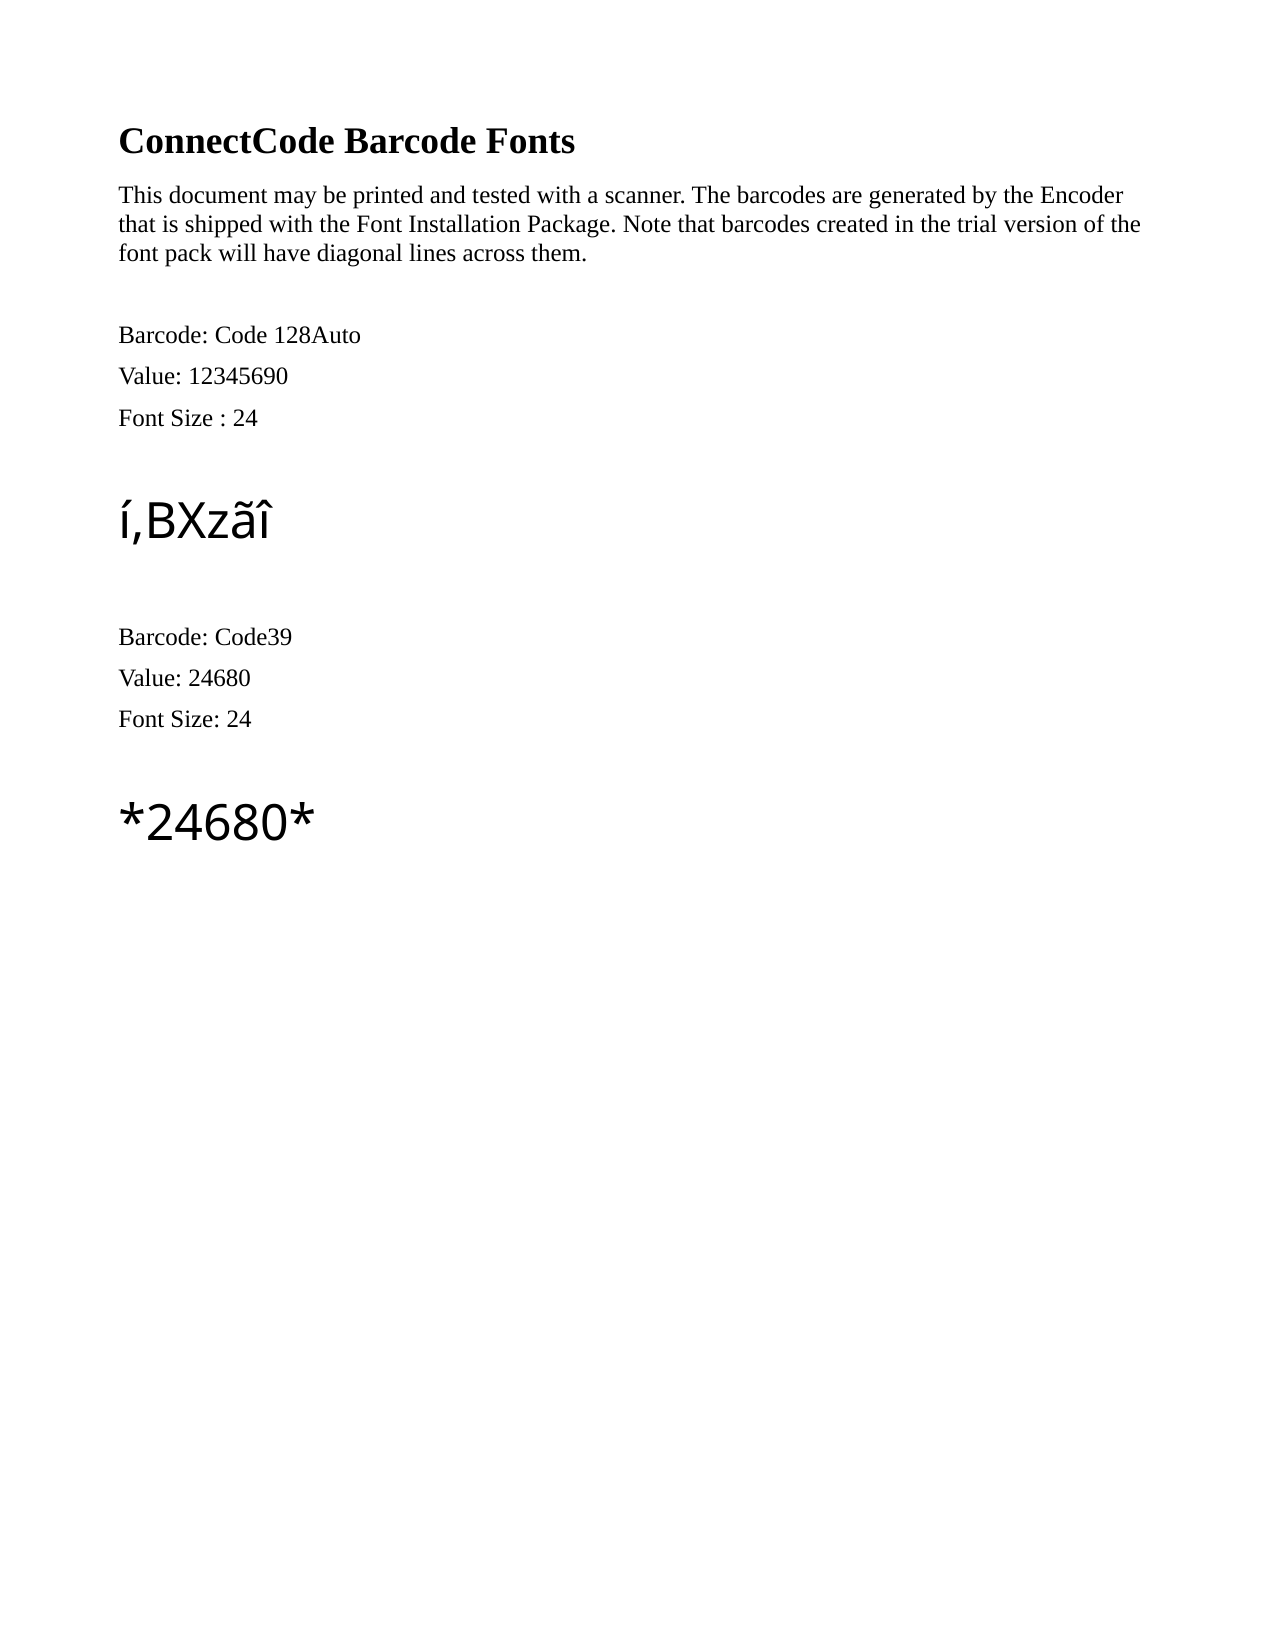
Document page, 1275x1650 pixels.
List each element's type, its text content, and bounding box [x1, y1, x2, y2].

text ConnectCode Barcode Fonts [118, 118, 1157, 161]
text Font Size: 24 [118, 704, 1157, 733]
text *24680* [118, 787, 1157, 855]
text Barcode: Code 128Auto [118, 320, 1157, 349]
text Barcode: Code39 [118, 622, 1157, 650]
text Font Size : 24 [118, 403, 1157, 431]
text Value: 12345690 [118, 361, 1157, 390]
text This document may be printed and tested with a scanner. The barcodes are generated by the Encoder that is shipped with the Font Installation Package. Note that barcodes created in the trial version of the font pack will have diagonal lines across them. [118, 180, 1157, 266]
text Value: 24680 [118, 663, 1157, 692]
text í,BXzãî [118, 485, 1157, 553]
